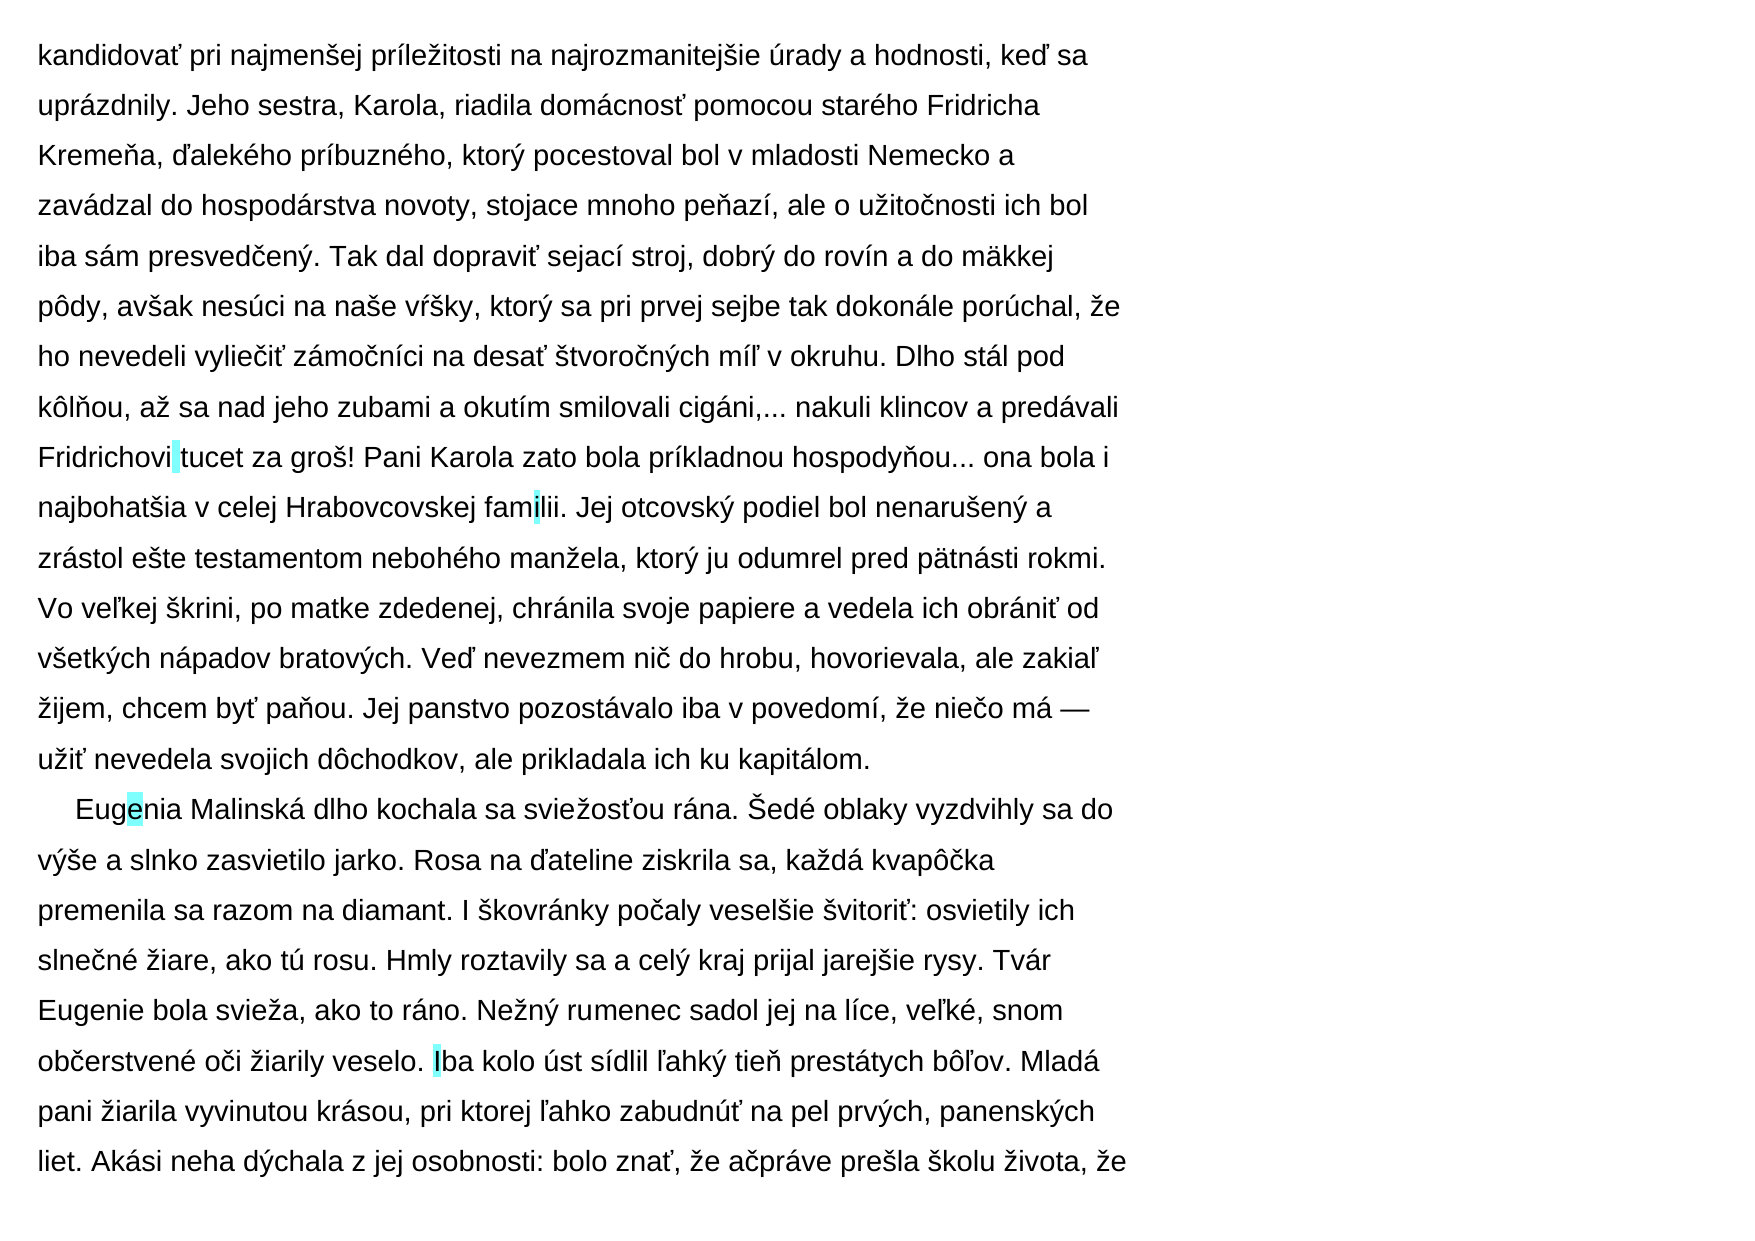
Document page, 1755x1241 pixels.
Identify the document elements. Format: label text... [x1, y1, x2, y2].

text kandidovať pri najmenšej príležitosti na najrozmanitejšie úrady a hodnosti, keď sa uprázdnily. Jeho sestra, Ka­rola, riadila domácnosť pomocou starého Fridricha Kremeňa, ďalekého príbuzného, ktorý po­cestoval bol v mladosti Nemecko a zavádzal do hospodárstva novoty, stojace mnoho peňazí, ale o užitočnosti ich bol iba sám presvedčený. Tak dal dopraviť sejací stroj, dobrý do rovín a do mäkkej pôdy, avšak nesúci na naše vŕšky, ktorý sa pri prvej sejbe tak dokonále porúchal, že ho nevedeli vyliečiť zámočníci na desať štvoročných míľ v okruhu. Dlho stál pod kôlňou, až sa nad jeho zubami a okutím smilovali cigáni,... nakuli klincov a predávali Fridrichovi tucet za groš! Pani Karola zato bola príkladnou hospodyňou... ona bola i najbohatšia v celej Hrabovcovskej familii. Jej otcovský podiel bol nenarušený a zrástol ešte testamentom nebo­hého manžela, ktorý ju odumrel pred pätnásti rokmi. Vo veľkej škrini, po matke zdedenej, chránila svoje papiere a vedela ich obrániť od všetkých nápadov bratových. Veď nevezmem nič do hrobu, hovorievala, ale zakiaľ žijem, chcem byť paňou. Jej panstvo pozostávalo iba v povedomí, že niečo má — užiť nevedela svojich dôchodkov, ale prikladala ich ku kapitálom. [37, 37, 1130, 775]
text Eugenia Malinská dlho kochala sa svie­žosťou rána. Šedé oblaky vyzdvihly sa do výše a slnko zasvietilo jarko. Rosa na ďateline ziskrila sa, každá kvapôčka premenila sa razom na diamant. I škovránky počaly veselšie švitoriť: osvietily ich slnečné žiare, ako tú rosu. Hmly roztavily sa a celý kraj prijal jarejšie rysy. Tvár Eugenie bola svieža, ako to ráno. Nežný ru­menec sadol jej na líce, veľké, snom občerst­vené oči žiarily veselo. Iba kolo úst sídlil ľahký tieň prestátych bôľov. Mladá pani žiarila vyvi­nutou krásou, pri ktorej ľahko zabudnúť na pel prvých, panenských liet. Akási neha dýchala z jej osobnosti: bolo znať, že ačpráve prešla školu života, že [37, 792, 1130, 1178]
